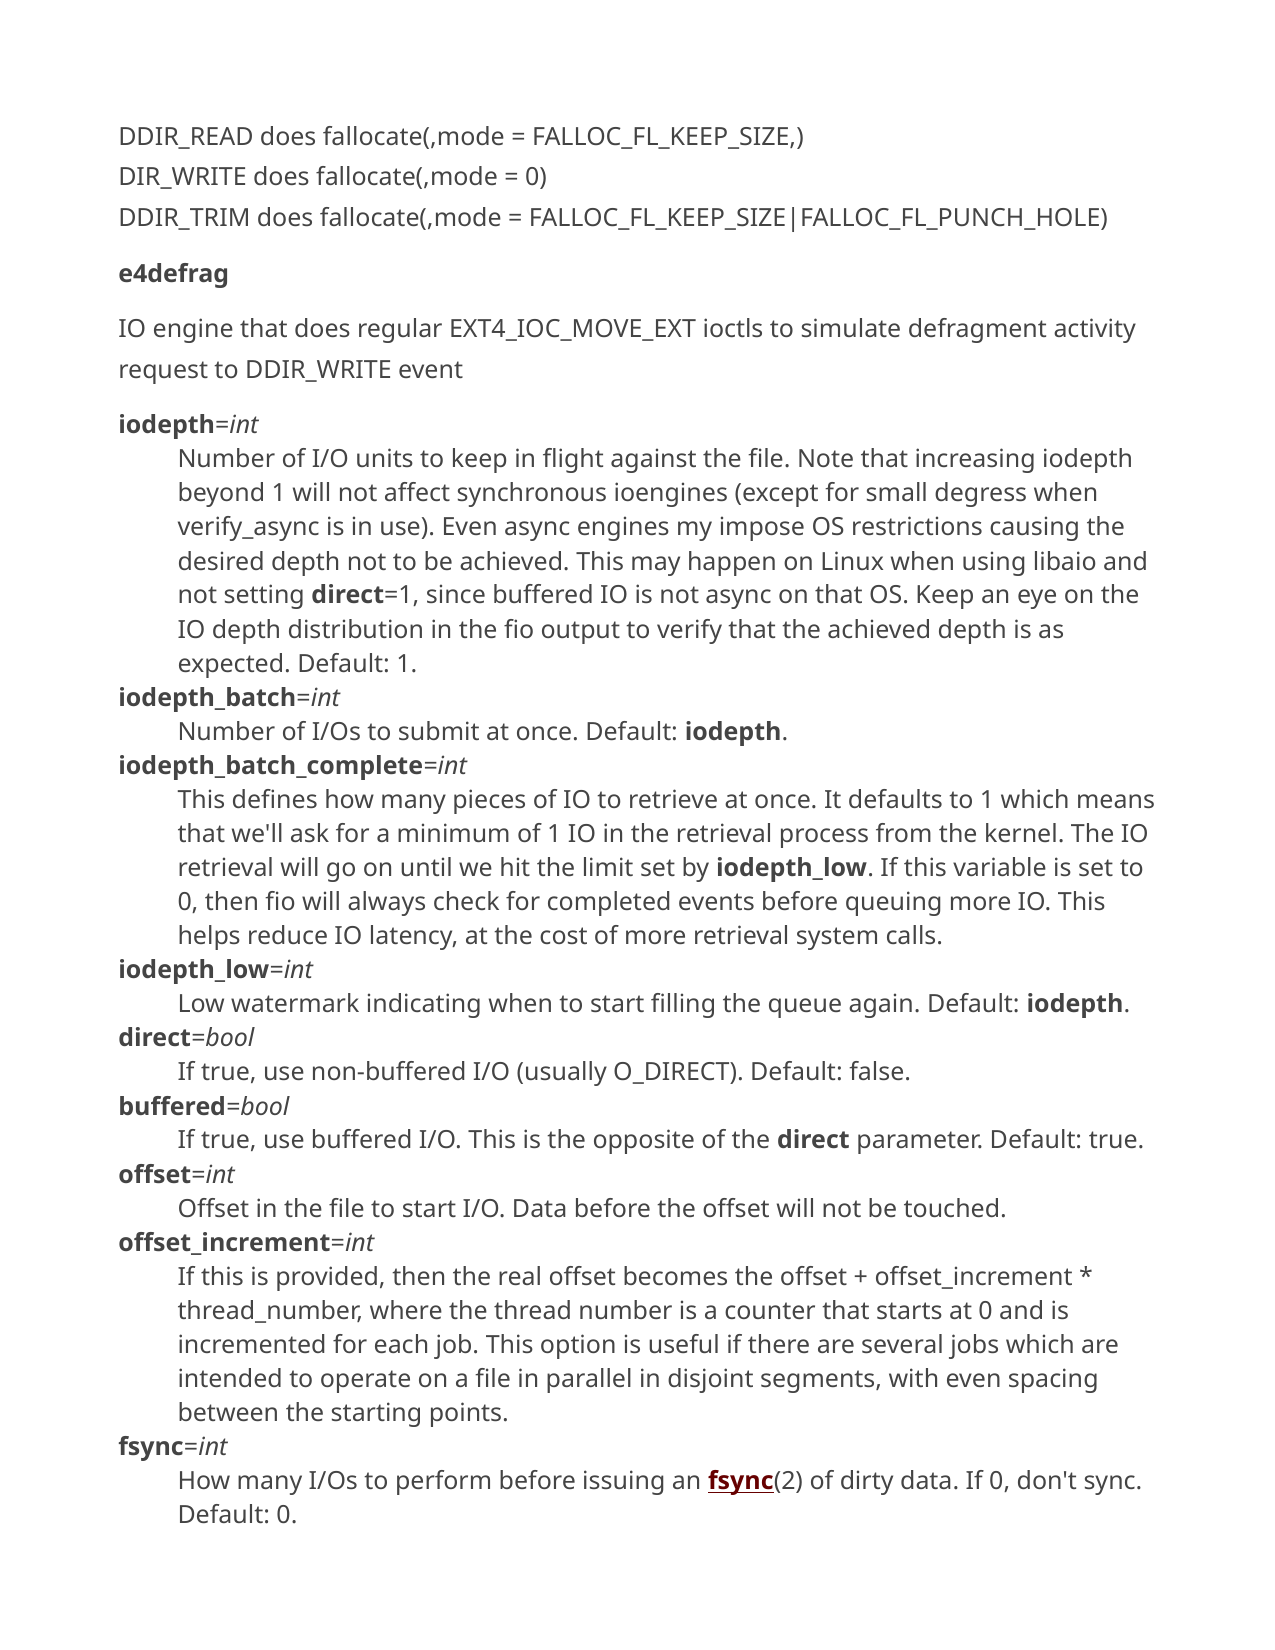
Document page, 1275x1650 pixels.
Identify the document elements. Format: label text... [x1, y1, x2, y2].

list This defines how many pieces of IO to retrieve at once. It defaults to 1 which means that we'll ask for a minimum of 1 IO in the retrieval process from the kernel. The IO retrieval will go on until we hit the limit set by iodepth_low. If this variable is set to 0, then fio will always check for completed events before queuing more IO. This helps reduce IO latency, at the cost of more retrieval system calls. [177, 782, 1157, 952]
text e4defrag [118, 255, 1157, 289]
subtitle iodepth_low=int [118, 952, 1157, 986]
list Number of I/Os to submit at once. Default: iodepth. [177, 713, 1157, 747]
subtitle offset_increment=int [118, 1224, 1157, 1258]
subtitle buffered=bool [118, 1088, 1157, 1122]
list Offset in the file to start I/O. Data before the offset will not be touched. [177, 1190, 1157, 1224]
list If true, use non-buffered I/O (usually O_DIRECT). Default: false. [177, 1054, 1157, 1088]
list How many I/Os to perform before issuing an fsync(2) of dirty data. If 0, don't sync. Default: 0. [177, 1463, 1157, 1531]
text DDIR_READ does fallocate(,mode = FALLOC_FL_KEEP_SIZE,) DIR_WRITE does fallocate(,mode = 0) DDIR_TRIM does fallocate(,mode = FALLOC_FL_KEEP_SIZE|FALLOC_FL_PUNCH_HOLE) [118, 118, 1157, 234]
subtitle offset=int [118, 1156, 1157, 1190]
subtitle fsync=int [118, 1429, 1157, 1463]
subtitle direct=bool [118, 1020, 1157, 1054]
subtitle iodepth_batch=int [118, 679, 1157, 713]
list Low watermark indicating when to start filling the queue again. Default: iodepth. [177, 986, 1157, 1020]
subtitle iodepth_batch_complete=int [118, 747, 1157, 782]
list If true, use buffered I/O. This is the opposite of the direct parameter. Default: true. [177, 1122, 1157, 1156]
text IO engine that does regular EXT4_IOC_MOVE_EXT ioctls to simulate defragment activity request to DDIR_WRITE event [118, 311, 1157, 386]
list Number of I/O units to keep in flight against the file. Note that increasing iodepth beyond 1 will not affect synchronous ioengines (except for small degress when verify_async is in use). Even async engines my impose OS restrictions causing the desired depth not to be achieved. This may happen on Linux when using libaio and not setting direct=1, since buffered IO is not async on that OS. Keep an eye on the IO depth distribution in the fio output to verify that the achieved depth is as expected. Default: 1. [177, 441, 1157, 679]
subtitle iodepth=int [118, 407, 1157, 441]
list If this is provided, then the real offset becomes the offset + offset_increment * thread_number, where the thread number is a counter that starts at 0 and is incremented for each job. This option is useful if there are several jobs which are intended to operate on a file in parallel in disjoint segments, with even spacing between the starting points. [177, 1258, 1157, 1429]
